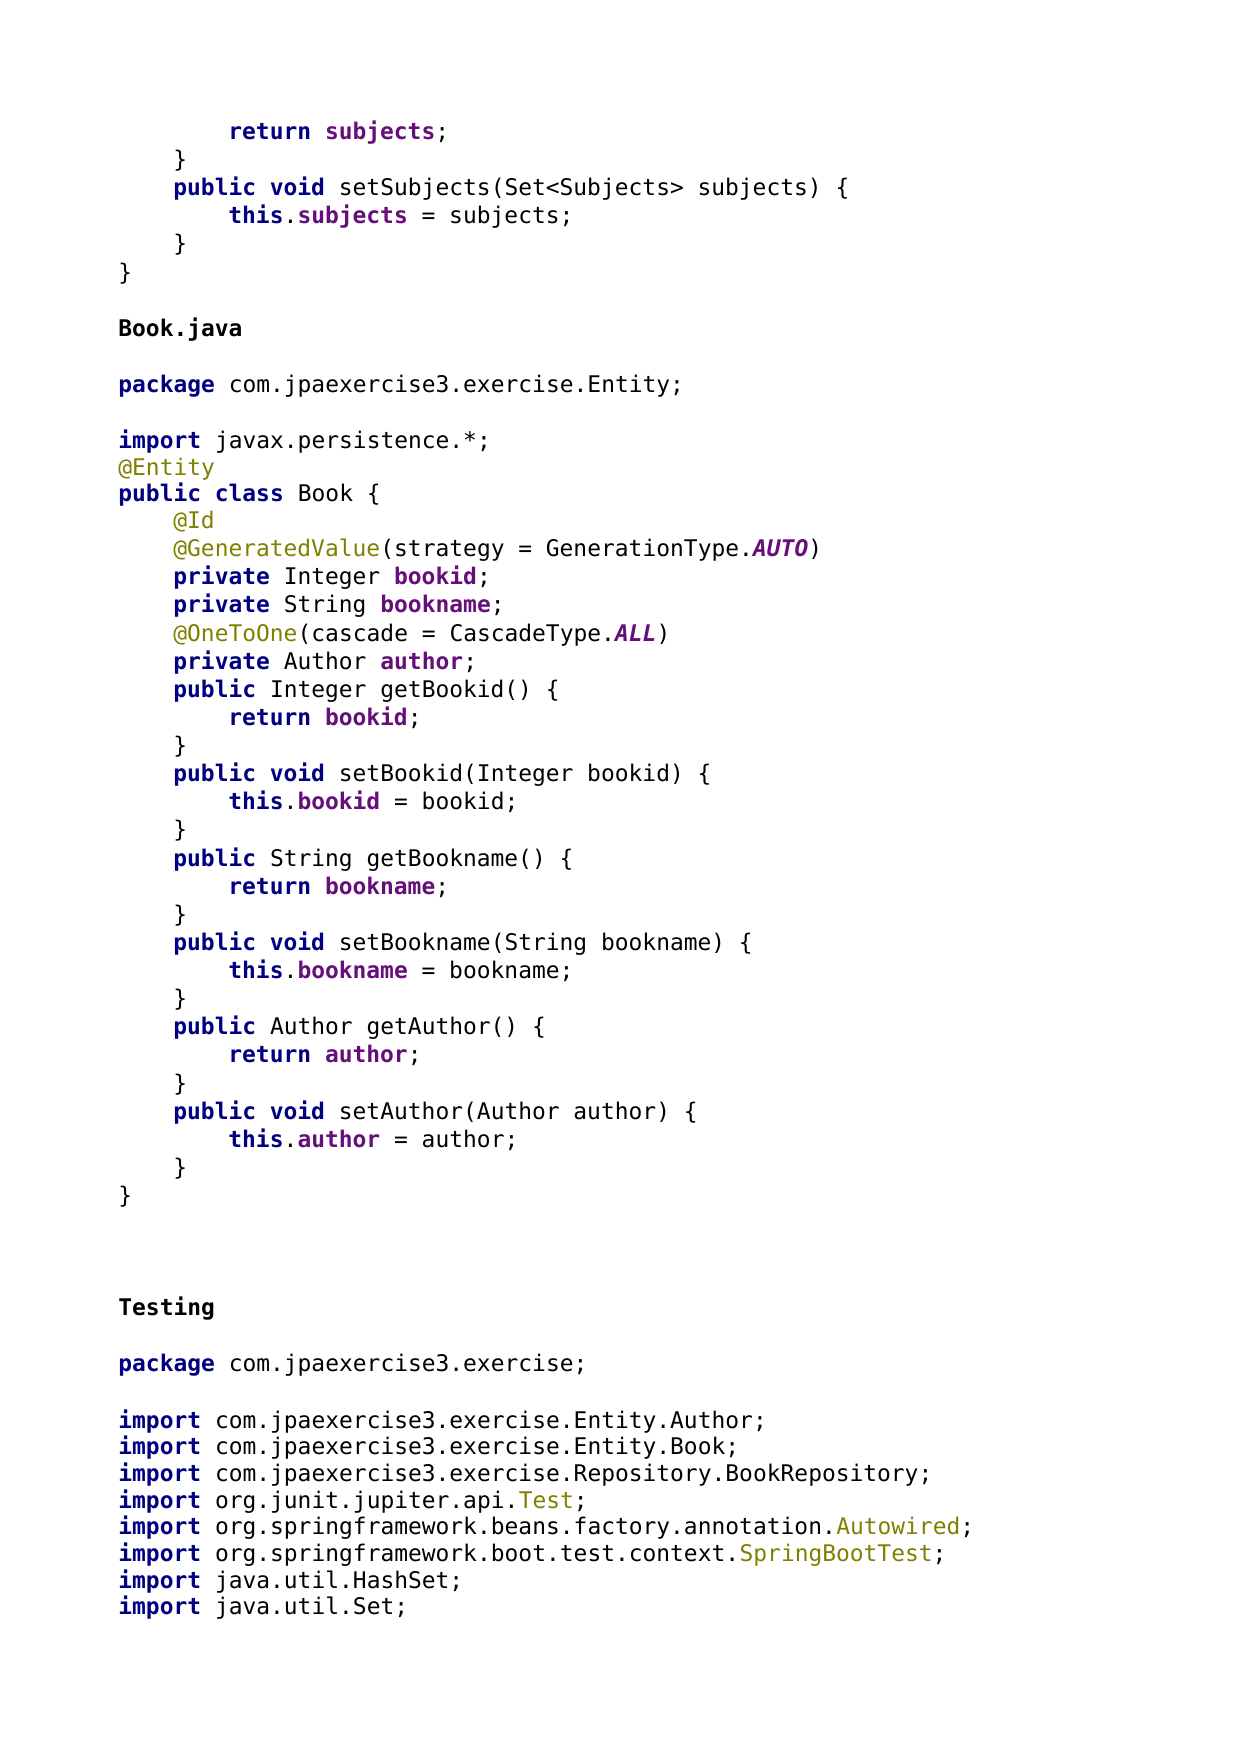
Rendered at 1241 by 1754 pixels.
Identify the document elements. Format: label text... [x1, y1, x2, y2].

text this.subjects = subjects; [118, 202, 1122, 231]
text private Author author; [118, 648, 1122, 676]
text import com.jpaexercise3.exercise.Repository.BookRepository; [118, 1460, 1122, 1487]
text import com.jpaexercise3.exercise.Entity.Author; [118, 1407, 1122, 1433]
text public void setAuthor(Author author) { [118, 1098, 1122, 1126]
text import java.util.Set; [118, 1593, 1122, 1620]
text this.author = author; [118, 1126, 1122, 1154]
text import org.junit.jupiter.api.Test; [118, 1487, 1122, 1513]
text } [118, 817, 1122, 845]
text } [118, 1154, 1122, 1182]
text public void setBookname(String bookname) { [118, 929, 1122, 957]
text return bookid; [118, 704, 1122, 732]
text return subjects; [118, 118, 1122, 146]
text @Entity [118, 454, 1122, 481]
text @GeneratedValue(strategy = GenerationType.AUTO) [118, 535, 1122, 563]
text } [118, 1070, 1122, 1098]
text } [118, 985, 1122, 1013]
text import com.jpaexercise3.exercise.Entity.Book; [118, 1433, 1122, 1460]
text import javax.persistence.*; [118, 427, 1122, 454]
text import org.springframework.boot.test.context.SpringBootTest; [118, 1540, 1122, 1567]
text Testing [118, 1294, 1122, 1321]
text public Integer getBookid() { [118, 676, 1122, 704]
text public void setSubjects(Set<Subjects> subjects) { [118, 174, 1122, 202]
text } [118, 901, 1122, 929]
text public Author getAuthor() { [118, 1013, 1122, 1042]
text private String bookname; [118, 592, 1122, 620]
text package com.jpaexercise3.exercise.Entity; [118, 371, 1122, 398]
text private Integer bookid; [118, 563, 1122, 592]
text @OneToOne(cascade = CascadeType.ALL) [118, 620, 1122, 648]
text } [118, 231, 1122, 259]
text } [118, 259, 1122, 285]
text } [118, 1182, 1122, 1209]
text public void setBookid(Integer bookid) { [118, 760, 1122, 788]
text package com.jpaexercise3.exercise; [118, 1351, 1122, 1377]
text import java.util.HashSet; [118, 1567, 1122, 1593]
text Book.java [118, 315, 1122, 342]
text this.bookname = bookname; [118, 957, 1122, 985]
text this.bookid = bookid; [118, 788, 1122, 817]
text import org.springframework.beans.factory.annotation.Autowired; [118, 1513, 1122, 1540]
text } [118, 146, 1122, 174]
text return bookname; [118, 873, 1122, 901]
text } [118, 732, 1122, 760]
text return author; [118, 1042, 1122, 1070]
text @Id [118, 507, 1122, 535]
text public String getBookname() { [118, 845, 1122, 873]
text public class Book { [118, 481, 1122, 507]
